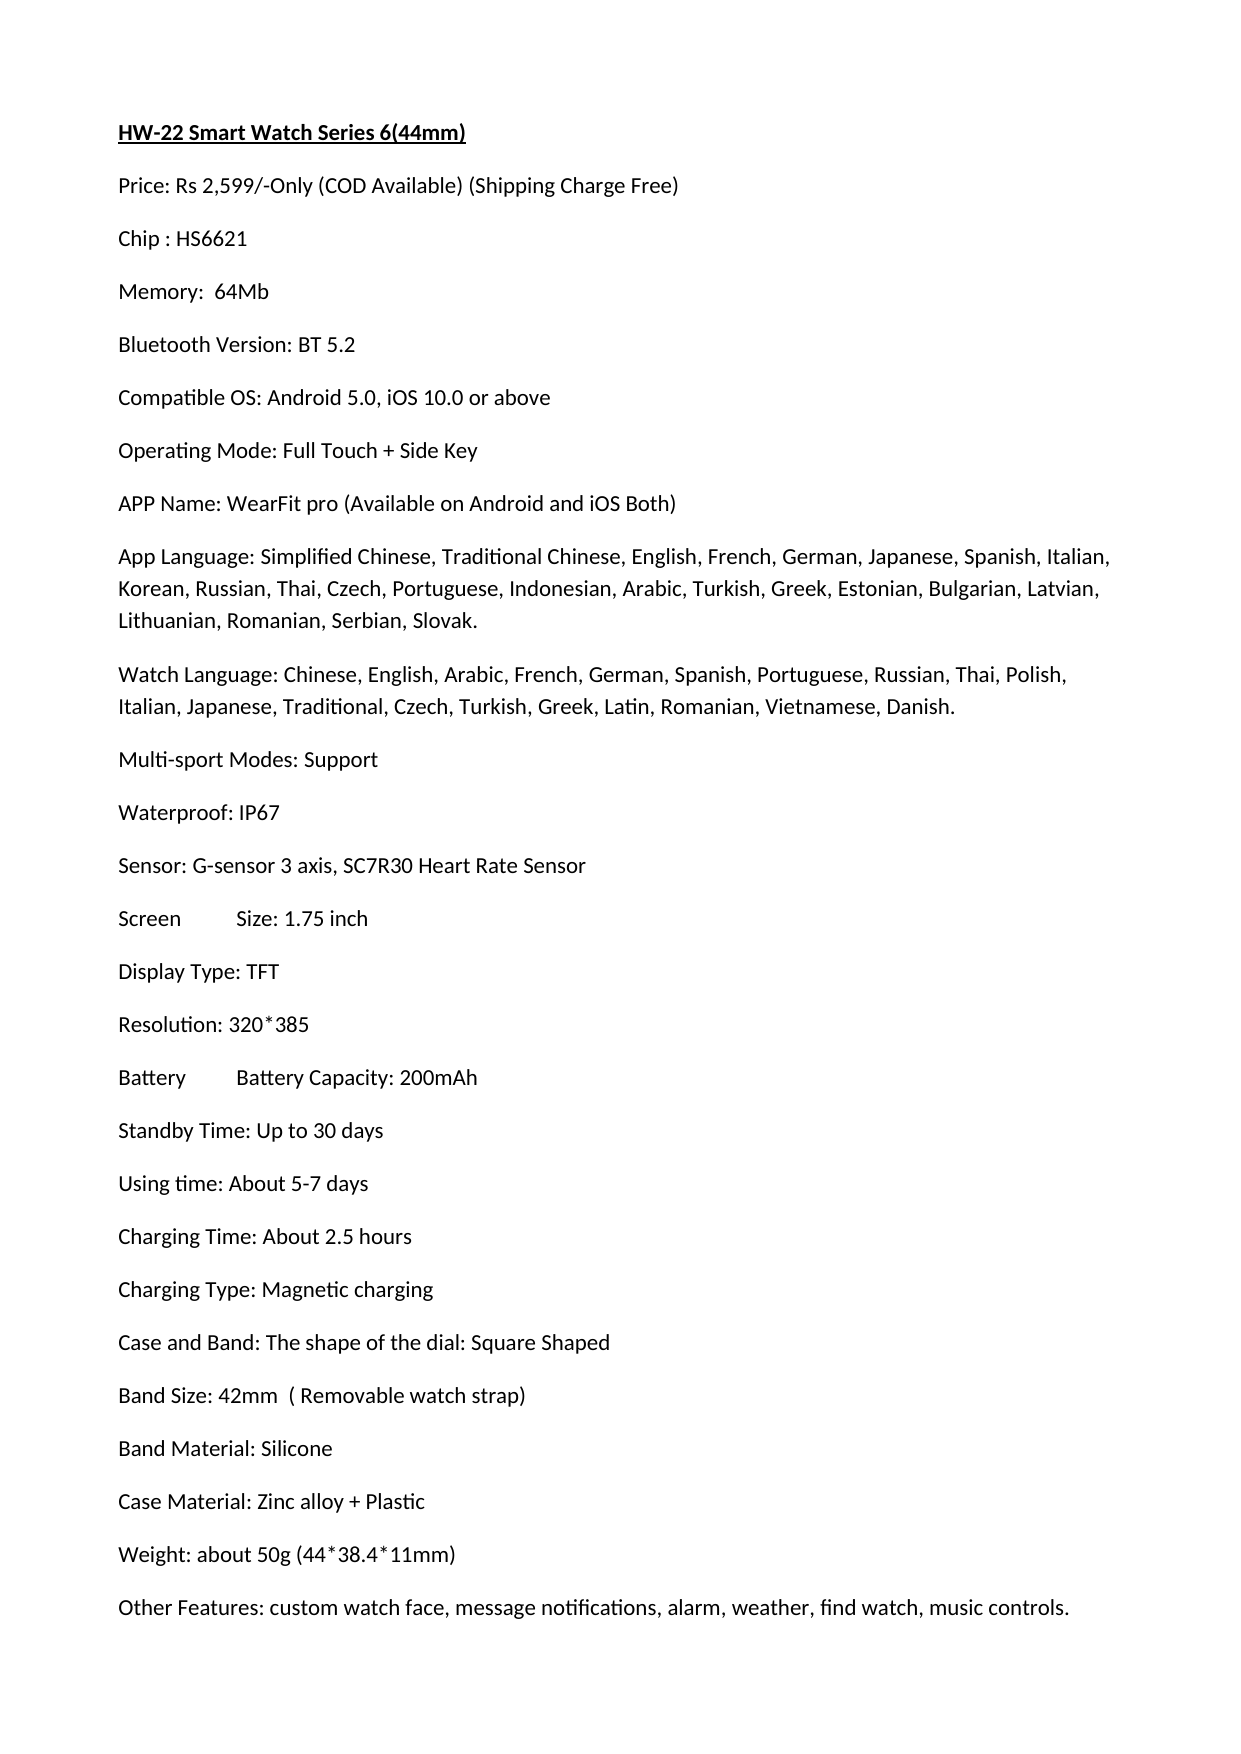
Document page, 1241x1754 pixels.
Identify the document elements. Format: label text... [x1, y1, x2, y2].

text Battery Battery Capacity: 200mAh [118, 1063, 1122, 1091]
text Waterproof: IP67 [118, 798, 1122, 826]
text Weight: about 50g (44*38.4*11mm) [118, 1540, 1122, 1568]
text Case and Band: The shape of the dial: Square Shaped [118, 1328, 1122, 1356]
text Using time: About 5-7 days [118, 1169, 1122, 1197]
text Charging Type: Magnetic charging [118, 1275, 1122, 1303]
text Standby Time: Up to 30 days [118, 1116, 1122, 1144]
text Operating Mode: Full Touch + Side Key [118, 436, 1122, 464]
text HW-22 Smart Watch Series 6(44mm) [118, 118, 1122, 146]
text Watch Language: Chinese, English, Arabic, French, German, Spanish, Portuguese, Russian, Thai, Polish, Italian, Japanese, Traditional, Czech, Turkish, Greek, Latin, Romanian, Vietnamese, Danish. [118, 660, 1122, 720]
text Sensor: G-sensor 3 axis, SC7R30 Heart Rate Sensor [118, 851, 1122, 879]
text Display Type: TFT [118, 957, 1122, 985]
text Multi-sport Modes: Support [118, 745, 1122, 773]
text APP Name: WearFit pro (Available on Android and iOS Both) [118, 489, 1122, 517]
text Band Size: 42mm ( Removable watch strap) [118, 1381, 1122, 1409]
text Price: Rs 2,599/-Only (COD Available) (Shipping Charge Free) [118, 171, 1122, 199]
text Resolution: 320*385 [118, 1010, 1122, 1038]
text Compatible OS: Android 5.0, iOS 10.0 or above [118, 383, 1122, 411]
text Other Features: custom watch face, message notifications, alarm, weather, find watch, music controls. [118, 1593, 1122, 1621]
text Case Material: Zinc alloy + Plastic [118, 1487, 1122, 1515]
text Band Material: Silicone [118, 1434, 1122, 1462]
text Charging Time: About 2.5 hours [118, 1222, 1122, 1250]
text Memory: 64Mb [118, 277, 1122, 305]
text Screen Size: 1.75 inch [118, 904, 1122, 932]
text Chip : HS6621 [118, 224, 1122, 252]
text Bluetooth Version: BT 5.2 [118, 330, 1122, 358]
text App Language: Simplified Chinese, Traditional Chinese, English, French, German, Japanese, Spanish, Italian, Korean, Russian, Thai, Czech, Portuguese, Indonesian, Arabic, Turkish, Greek, Estonian, Bulgarian, Latvian, Lithuanian, Romanian, Serbian, Slovak. [118, 542, 1122, 635]
